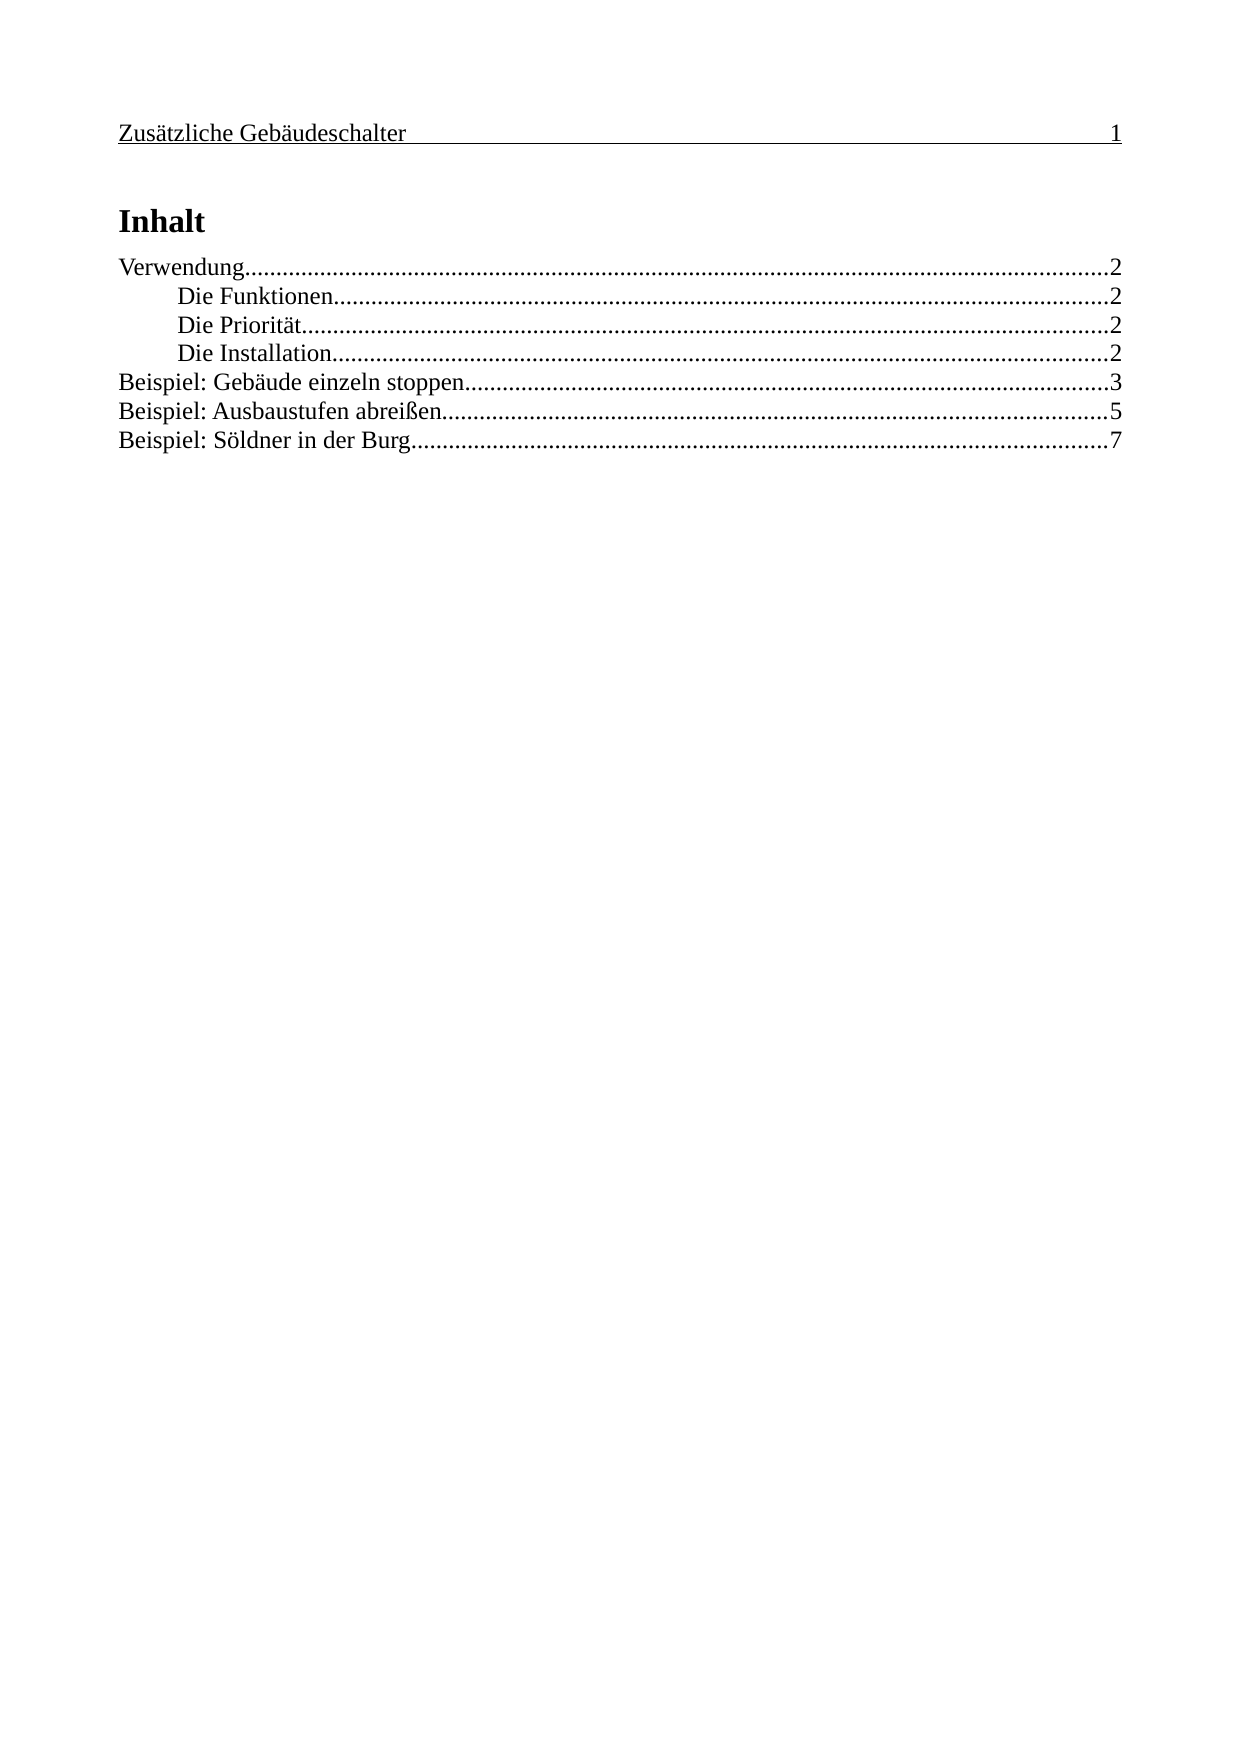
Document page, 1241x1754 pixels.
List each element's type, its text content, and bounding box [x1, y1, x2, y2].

text Die Priorität 2 [177, 310, 1122, 338]
text Beispiel: Söldner in der Burg 7 [118, 425, 1122, 453]
text Beispiel: Ausbaustufen abreißen 5 [118, 396, 1122, 425]
text Verwendung 2 [118, 252, 1122, 281]
text Beispiel: Gebäude einzeln stoppen 3 [118, 367, 1122, 396]
text Die Funktionen 2 [177, 281, 1122, 310]
subtitle Inhalt [118, 201, 1122, 240]
text Die Installation 2 [177, 338, 1122, 367]
